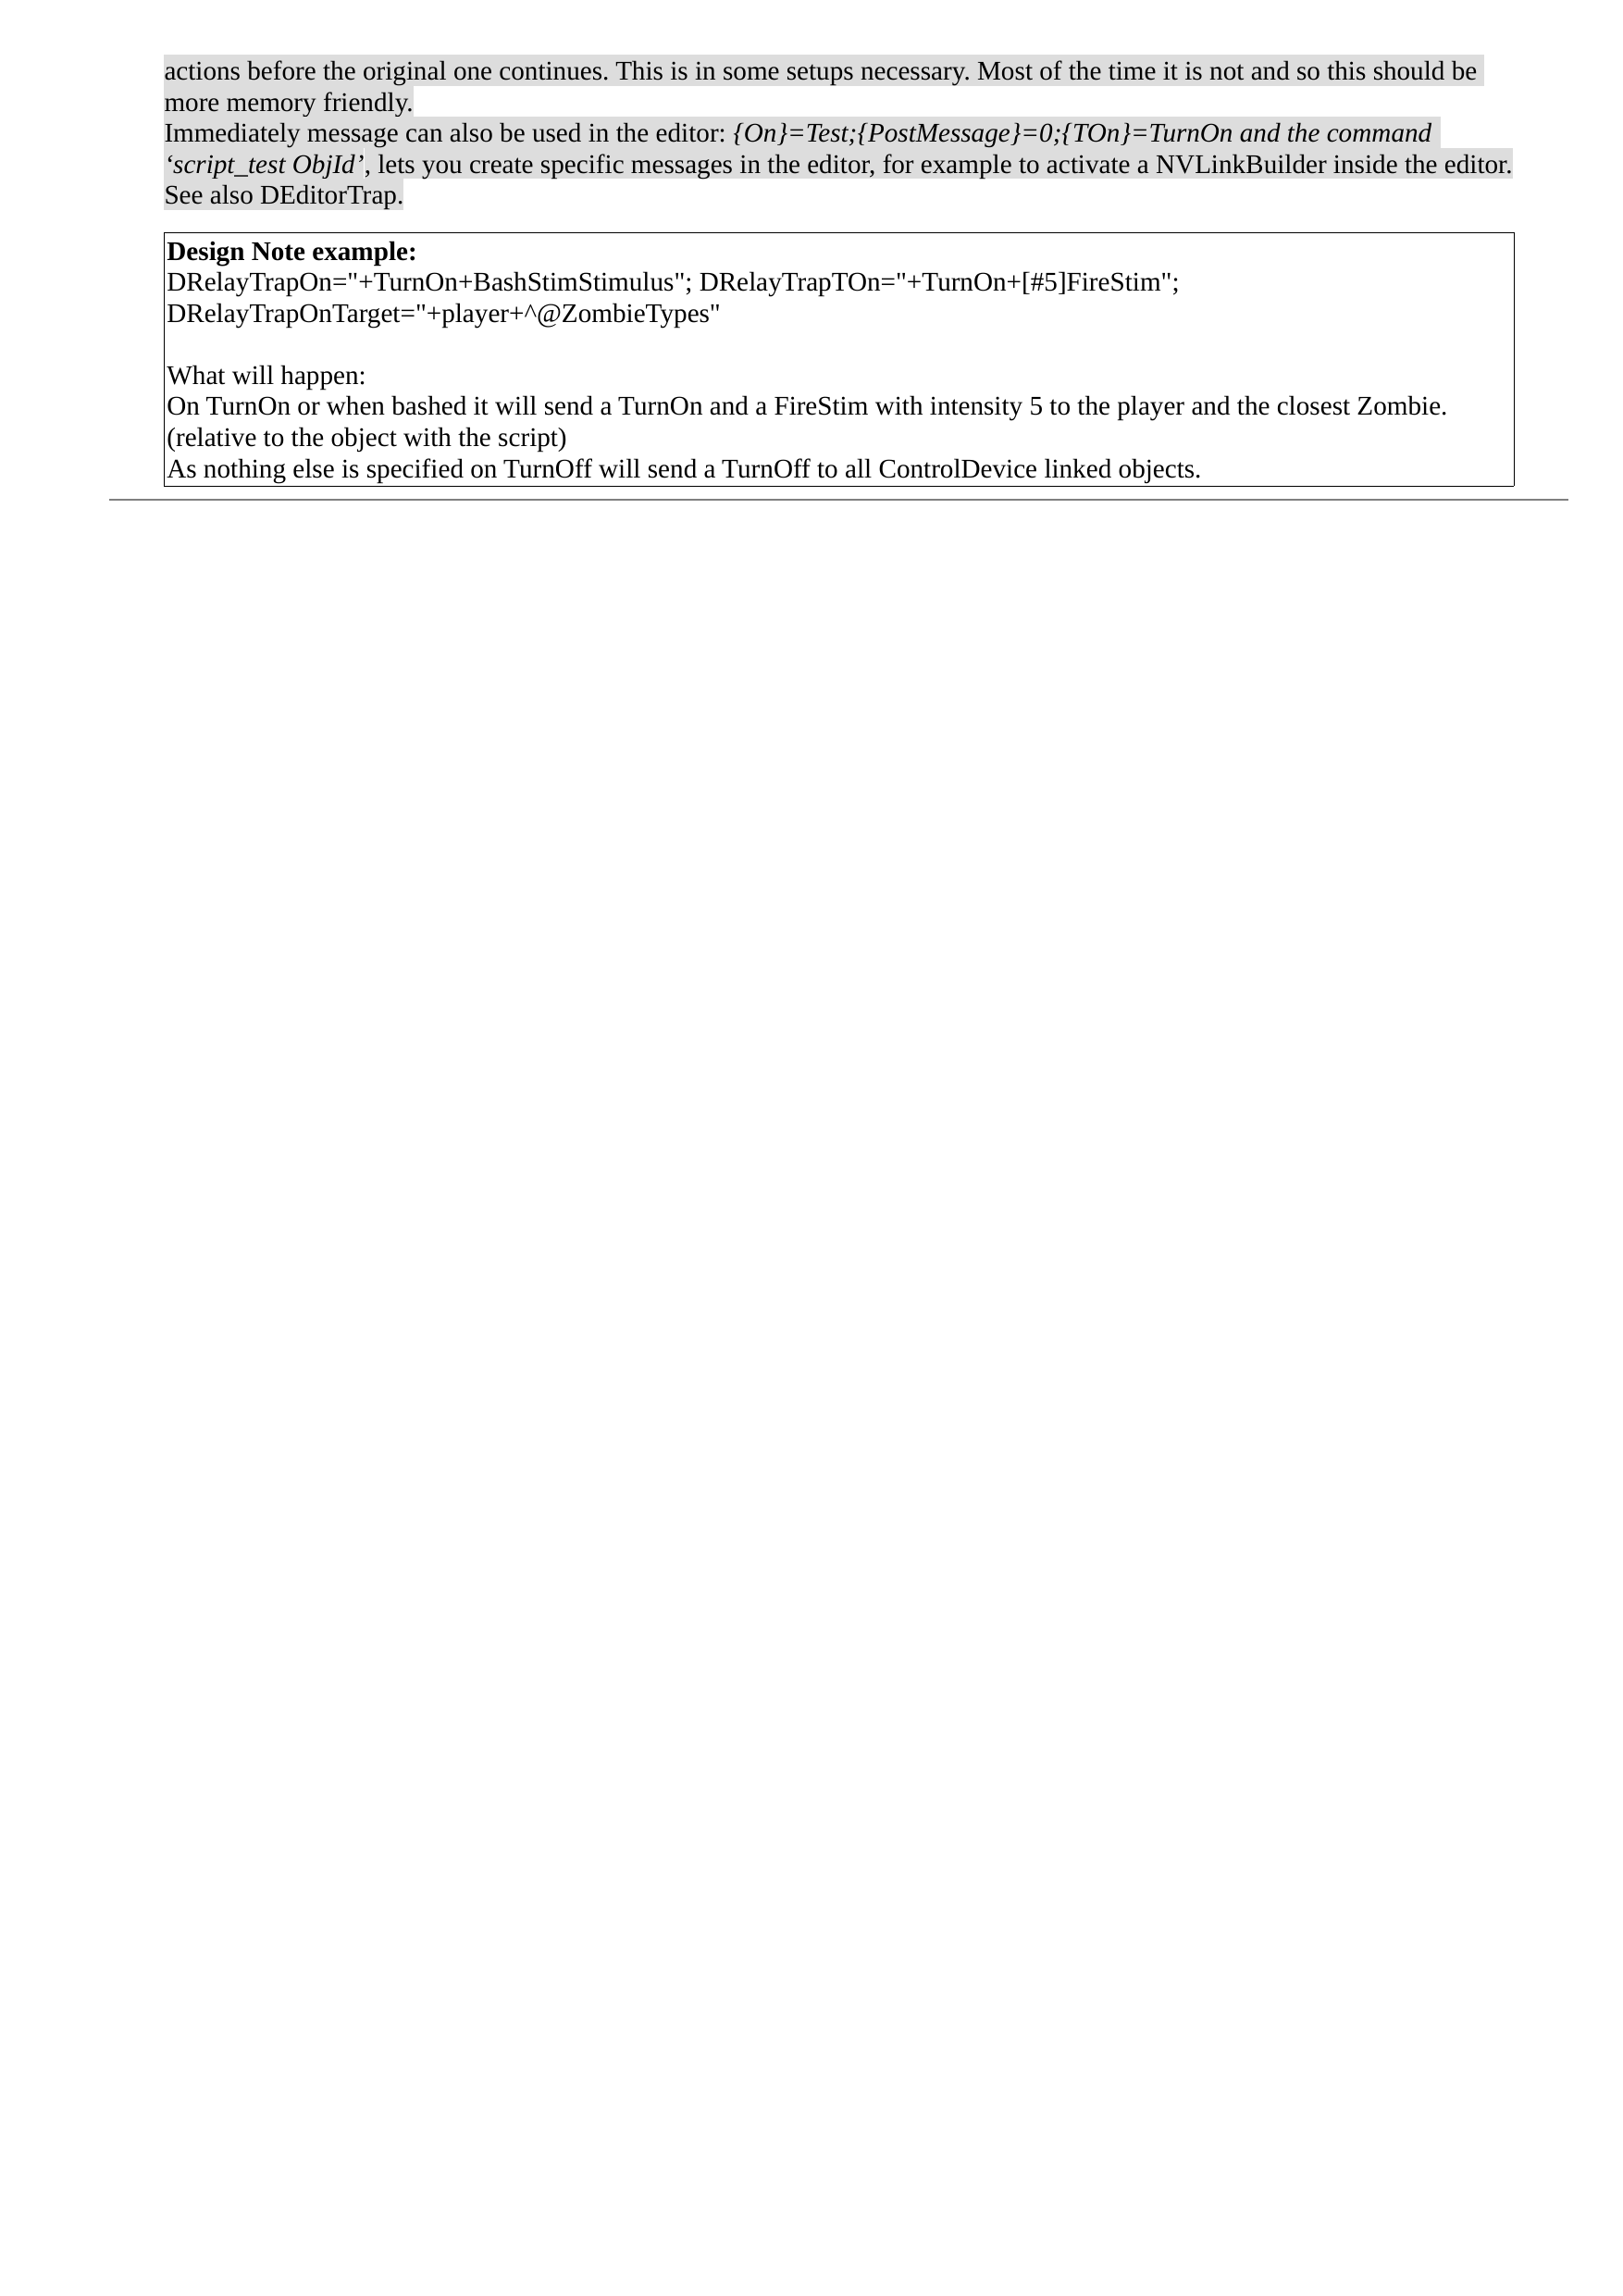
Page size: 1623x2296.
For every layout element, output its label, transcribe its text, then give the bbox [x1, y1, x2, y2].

text Design Note example: DRelayTrapOn="+TurnOn+BashStimStimulus"; DRelayTrapTOn="+TurnOn+[#5]FireStim"; DRelayTrapOnTarget="+player+^@ZombieTypes" What will happen: On TurnOn or when bashed it will send a TurnOn and a FireStim with intensity 5 to the player and the closest Zombie. (relative to the object with the script) As nothing else is specified on TurnOff will send a TurnOff to all ControlDevice linked objects. [165, 233, 1514, 486]
text Immediately message can also be used in the editor: {On}=Test;{PostMessage}=0;{TOn}=TurnOn and the command ‘script_test ObjId’, lets you create specific messages in the editor, for example to activate a NVLinkBuilder inside the editor. See also DEditorTrap. [164, 117, 1514, 210]
text actions before the original one continues. This is in some setups necessary. Most of the time it is not and so this should be more memory friendly. [164, 55, 1514, 117]
